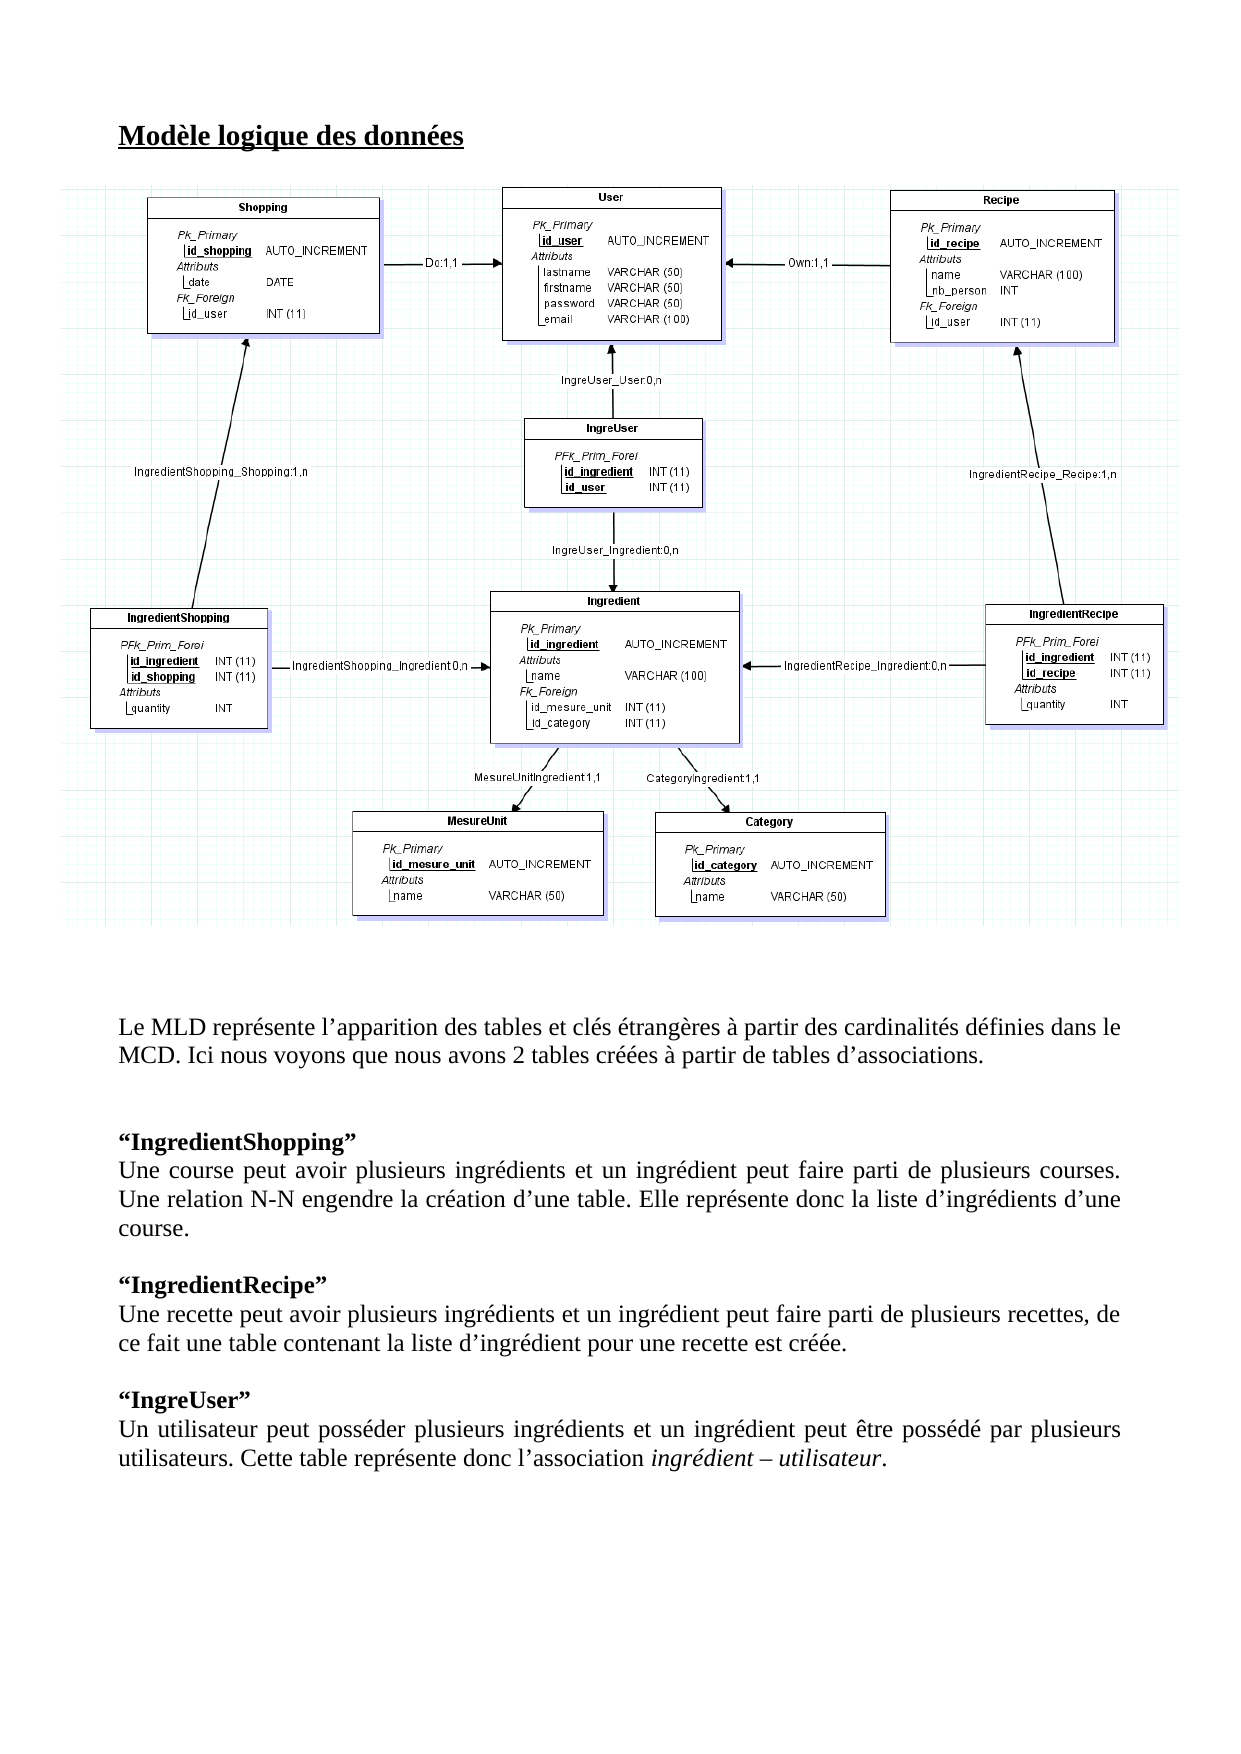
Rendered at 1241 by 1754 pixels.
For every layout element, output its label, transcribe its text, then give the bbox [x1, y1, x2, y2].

text “IngredientShopping” [118, 1127, 1122, 1156]
picture [61, 185, 1180, 926]
text Une recette peut avoir plusieurs ingrédients et un ingrédient peut faire parti de plusieurs recettes, de ce fait une table contenant la liste d’ingrédient pour une recette est créée. [118, 1299, 1122, 1357]
text Un utilisateur peut posséder plusieurs ingrédients et un ingrédient peut être possédé par plusieurs utilisateurs. Cette table représente donc l’association ingrédient – utilisateur. [118, 1414, 1122, 1472]
text Modèle logique des données [118, 118, 1122, 152]
text Le MLD représente l’apparition des tables et clés étrangères à partir des cardinalités définies dans le MCD. Ici nous voyons que nous avons 2 tables créées à partir de tables d’associations. [118, 1012, 1122, 1069]
text “IngredientRecipe” [118, 1271, 1122, 1299]
text Une course peut avoir plusieurs ingrédients et un ingrédient peut faire parti de plusieurs courses. Une relation N-N engendre la création d’une table. Elle représente donc la liste d’ingrédients d’une course. [118, 1156, 1122, 1242]
text “IngreUser” [118, 1386, 1122, 1414]
